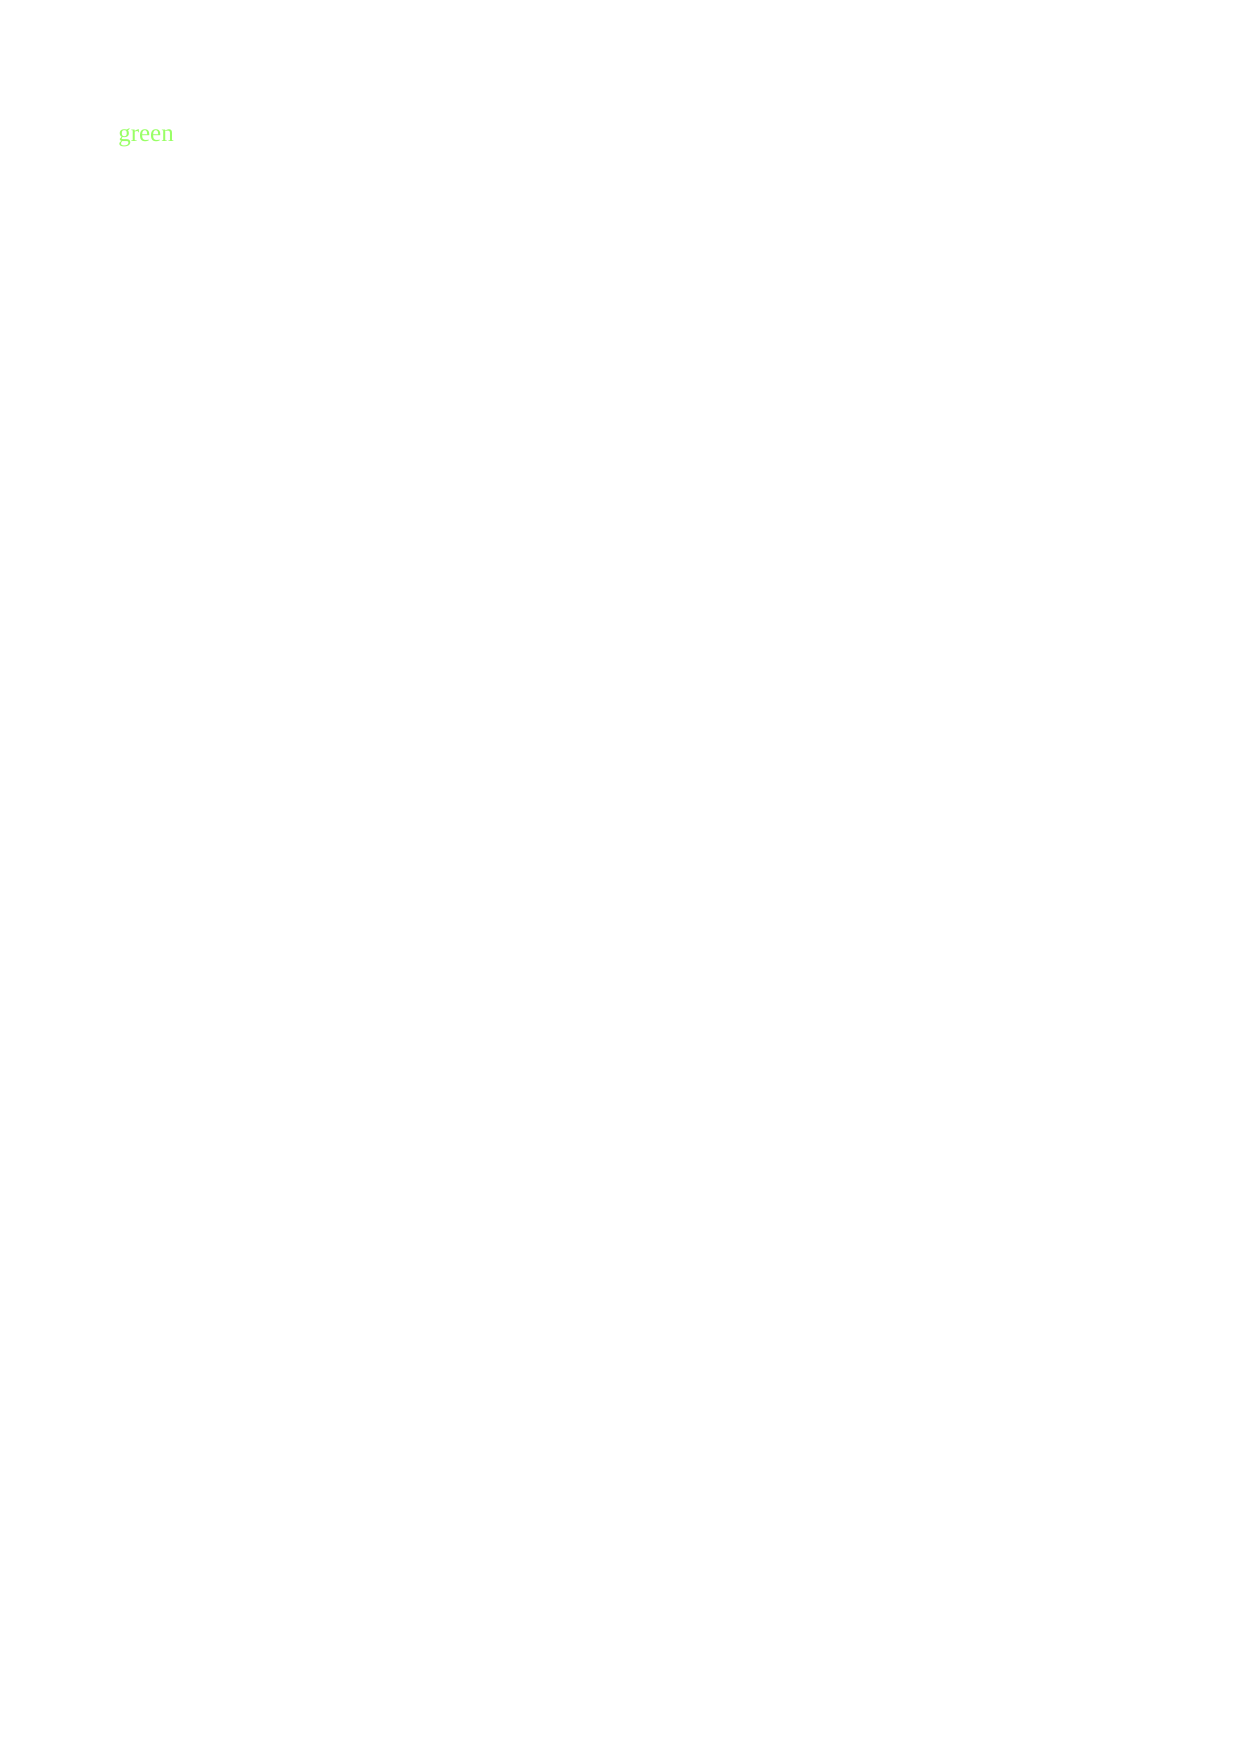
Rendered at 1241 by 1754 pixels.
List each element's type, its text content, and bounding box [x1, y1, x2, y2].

text green [118, 118, 1122, 147]
